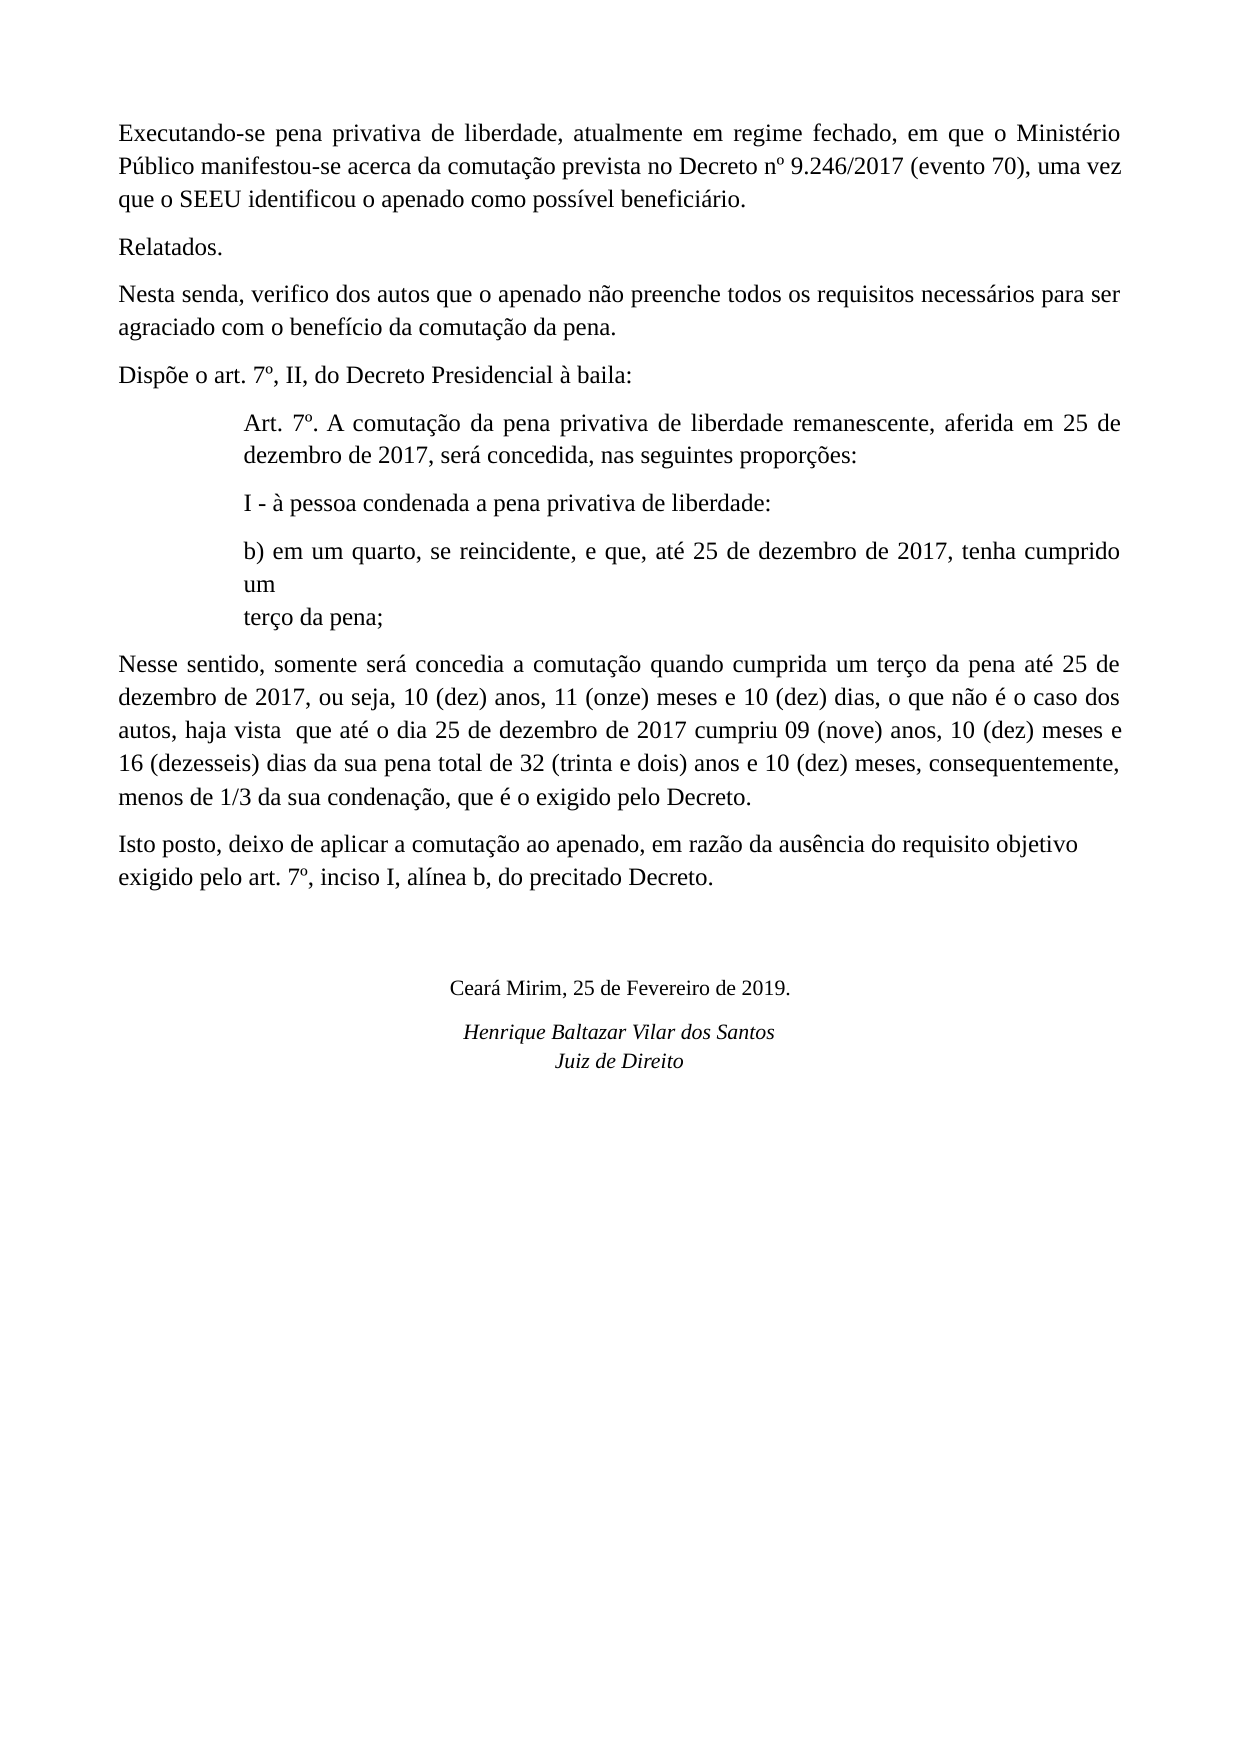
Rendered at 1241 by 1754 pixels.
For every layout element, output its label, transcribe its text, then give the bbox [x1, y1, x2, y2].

text Nesta senda, verifico dos autos que o apenado não preenche todos os requisitos necessários para ser agraciado com o benefício da comutação da pena. [118, 279, 1122, 341]
text Isto posto, deixo de aplicar a comutação ao apenado, em razão da ausência do requisito objetivo exigido pelo art. 7º, inciso I, alínea b, do precitado Decreto. [118, 829, 1122, 891]
text Executando-se pena privativa de liberdade, atualmente em regime fechado, em que o Ministério Público manifestou-se acerca da comutação prevista no Decreto nº 9.246/2017 (evento 70), uma vez que o SEEU identificou o apenado como possível beneficiário. [118, 118, 1122, 213]
text Art. 7º. A comutação da pena privativa de liberdade remanescente, aferida em 25 de dezembro de 2017, será concedida, nas seguintes proporções: [243, 408, 1122, 469]
text b) em um quarto, se reincidente, e que, até 25 de dezembro de 2017, tenha cumprido um terço da pena; [243, 536, 1122, 631]
text Relatados. [118, 232, 1122, 261]
text Nesse sentido, somente será concedia a comutação quando cumprida um terço da pena até 25 de dezembro de 2017, ou seja, 10 (dez) anos, 11 (onze) meses e 10 (dez) dias, o que não é o caso dos autos, haja vista que até o dia 25 de dezembro de 2017 cumpriu 09 (nove) anos, 10 (dez) meses e 16 (dezesseis) dias da sua pena total de 32 (trinta e dois) anos e 10 (dez) meses, consequentemente, menos de 1/3 da sua condenação, que é o exigido pelo Decreto. [118, 649, 1122, 810]
text I - à pessoa condenada a pena privativa de liberdade: [243, 488, 1122, 517]
text Dispõe o art. 7º, II, do Decreto Presidencial à baila: [118, 360, 1122, 389]
text Juiz de Direito [118, 1048, 1122, 1073]
text Henrique Baltazar Vilar dos Santos [118, 1019, 1122, 1044]
text Ceará Mirim, 25 de Fevereiro de 2019. [118, 910, 1122, 1001]
